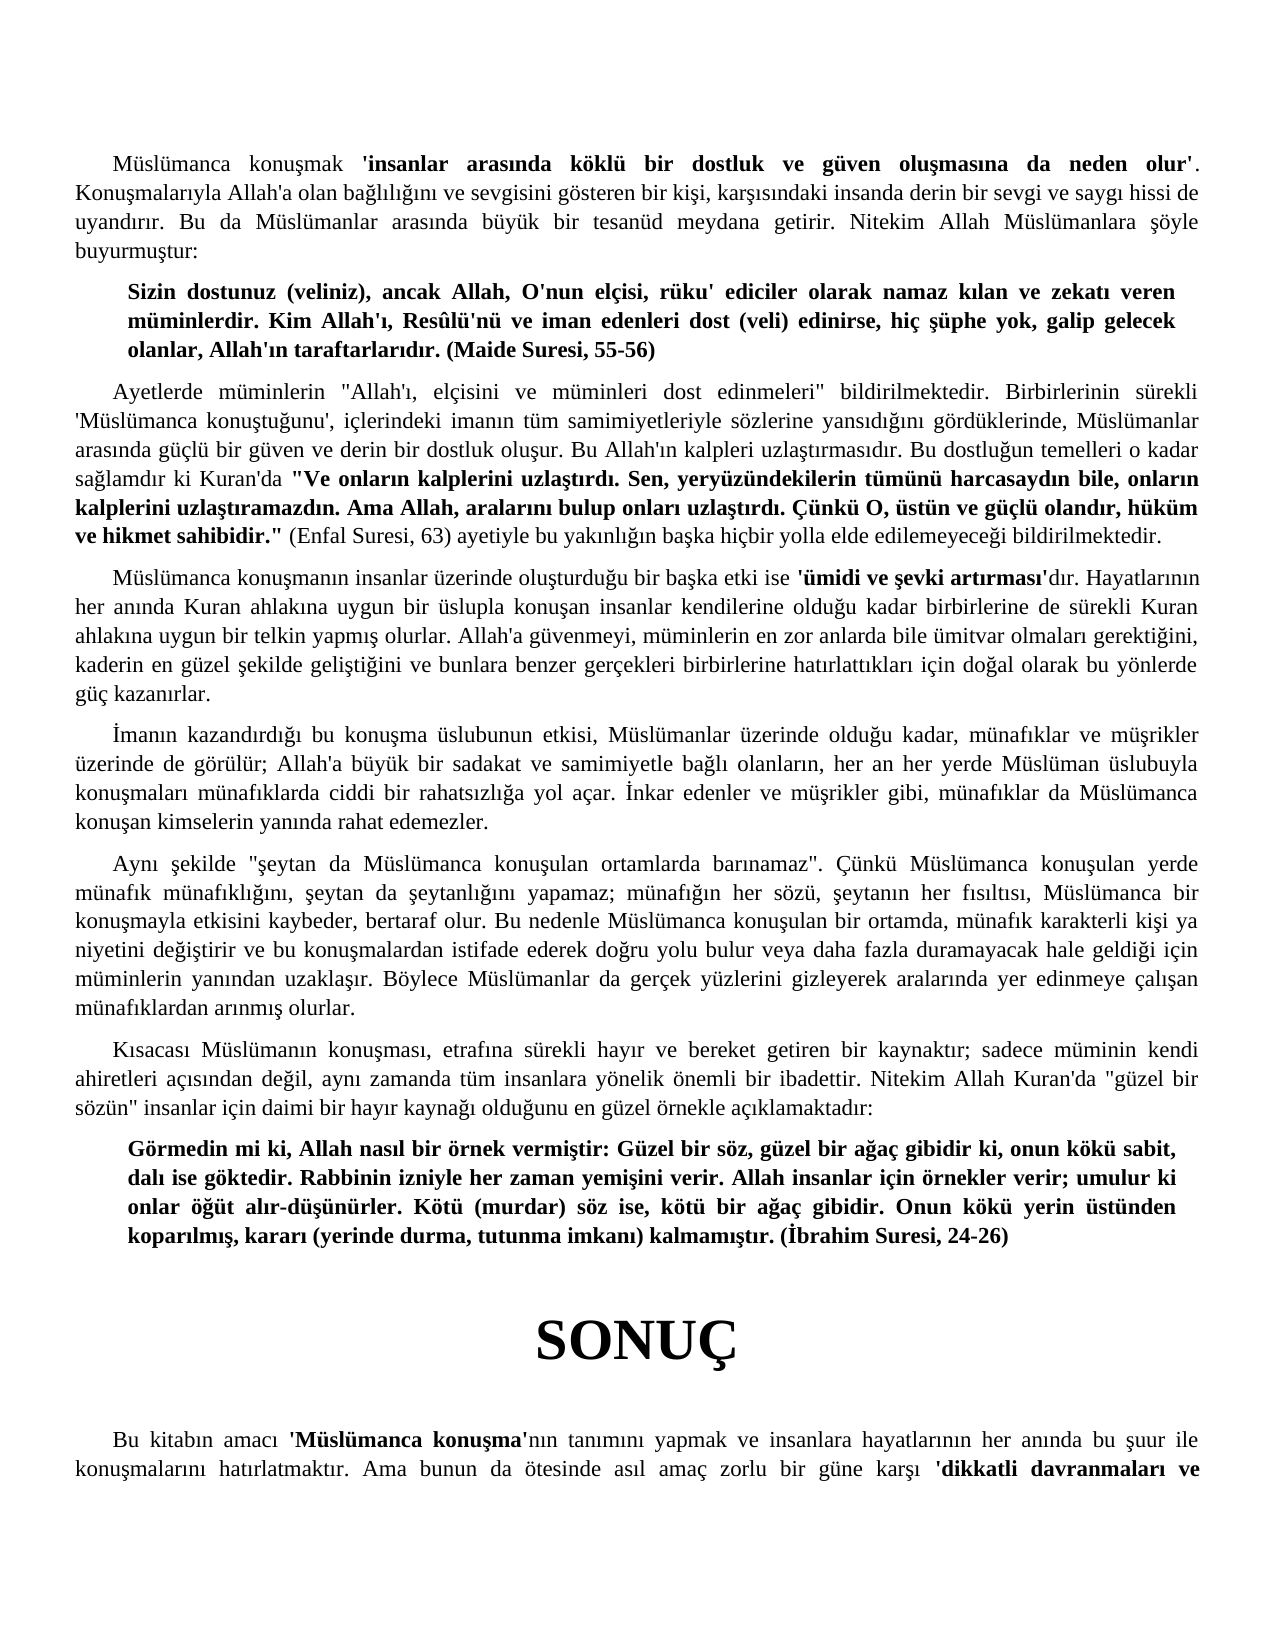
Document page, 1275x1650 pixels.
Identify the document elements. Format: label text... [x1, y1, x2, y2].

text Sizin dostunuz (veliniz), ancak Allah, O'nun elçisi, rüku' ediciler olarak namaz kılan ve zekatı veren müminlerdir. Kim Allah'ı, Resûlü'nü ve iman edenleri dost (veli) edinirse, hiç şüphe yok, galip gelecek olanlar, Allah'ın taraftarlarıdır. (Maide Suresi, 55-56) [127, 278, 1177, 363]
text Görmedin mi ki, Allah nasıl bir örnek vermiştir: Güzel bir söz, güzel bir ağaç gibidir ki, onun kökü sabit, dalı ise göktedir. Rabbinin izniyle her zaman yemişini verir. Allah insanlar için örnekler verir; umulur ki onlar öğüt alır-düşünürler. Kötü (murdar) söz ise, kötü bir ağaç gibidir. Onun kökü yerin üstünden koparılmış, kararı (yerinde durma, tutunma imkanı) kalmamıştır. (İbrahim Suresi, 24-26) [127, 1135, 1177, 1248]
text Ayetlerde müminlerin "Allah'ı, elçisini ve müminleri dost edinmeleri" bildirilmektedir. Birbirlerinin sürekli 'Müslümanca konuştuğunu', içlerindeki imanın tüm samimiyetleriyle sözlerine yansıdığını gördüklerinde, Müslümanlar arasında güçlü bir güven ve derin bir dostluk oluşur. Bu Allah'ın kalpleri uzlaştırmasıdır. Bu dostluğun temelleri o kadar sağlamdır ki Kuran'da "Ve onların kalplerini uzlaştırdı. Sen, yeryüzündekilerin tümünü harcasaydın bile, onların kalplerini uzlaştıramazdın. Ama Allah, aralarını bulup onları uzlaştırdı. Çünkü O, üstün ve güçlü olandır, hüküm ve hikmet sahibidir." (Enfal Suresi, 63) ayetiyle bu yakınlığın başka hiçbir yolla elde edilemeyeceği bildirilmektedir. [75, 378, 1200, 549]
subtitle SONUÇ [75, 1305, 1200, 1372]
text Kısacası Müslümanın konuşması, etrafına sürekli hayır ve bereket getiren bir kaynaktır; sadece müminin kendi ahiretleri açısından değil, aynı zamanda tüm insanlara yönelik önemli bir ibadettir. Nitekim Allah Kuran'da "güzel bir sözün" insanlar için daimi bir hayır kaynağı olduğunu en güzel örnekle açıklamaktadır: [75, 1036, 1200, 1120]
text Müslümanca konuşmak 'insanlar arasında köklü bir dostluk ve güven oluşmasına da neden olur'. Konuşmalarıyla Allah'a olan bağlılığını ve sevgisini gösteren bir kişi, karşısındaki insanda derin bir sevgi ve saygı hissi de uyandırır. Bu da Müslümanlar arasında büyük bir tesanüd meydana getirir. Nitekim Allah Müslümanlara şöyle buyurmuştur: [75, 150, 1200, 263]
text İmanın kazandırdığı bu konuşma üslubunun etkisi, Müslümanlar üzerinde olduğu kadar, münafıklar ve müşrikler üzerinde de görülür; Allah'a büyük bir sadakat ve samimiyetle bağlı olanların, her an her yerde Müslüman üslubuyla konuşmaları münafıklarda ciddi bir rahatsızlığa yol açar. İnkar edenler ve müşrikler gibi, münafıklar da Müslümanca konuşan kimselerin yanında rahat edemezler. [75, 721, 1200, 834]
text Müslümanca konuşmanın insanlar üzerinde oluşturduğu bir başka etki ise 'ümidi ve şevki artırması'dır. Hayatlarının her anında Kuran ahlakına uygun bir üslupla konuşan insanlar kendilerine olduğu kadar birbirlerine de sürekli Kuran ahlakına uygun bir telkin yapmış olurlar. Allah'a güvenmeyi, müminlerin en zor anlarda bile ümitvar olmaları gerektiğini, kaderin en güzel şekilde geliştiğini ve bunlara benzer gerçekleri birbirlerine hatırlattıkları için doğal olarak bu yönlerde güç kazanırlar. [75, 564, 1200, 706]
text Bu kitabın amacı 'Müslümanca konuşma'nın tanımını yapmak ve insanlara hayatlarının her anında bu şuur ile konuşmalarını hatırlatmaktır. Ama bunun da ötesinde asıl amaç zorlu bir güne karşı 'dikkatli davranmaları ve [75, 1426, 1200, 1481]
text Aynı şekilde "şeytan da Müslümanca konuşulan ortamlarda barınamaz". Çünkü Müslümanca konuşulan yerde münafık münafıklığını, şeytan da şeytanlığını yapamaz; münafığın her sözü, şeytanın her fısıltısı, Müslümanca bir konuşmayla etkisini kaybeder, bertaraf olur. Bu nedenle Müslümanca konuşulan bir ortamda, münafık karakterli kişi ya niyetini değiştirir ve bu konuşmalardan istifade ederek doğru yolu bulur veya daha fazla duramayacak hale geldiği için müminlerin yanından uzaklaşır. Böylece Müslümanlar da gerçek yüzlerini gizleyerek aralarında yer edinmeye çalışan münafıklardan arınmış olurlar. [75, 849, 1200, 1021]
